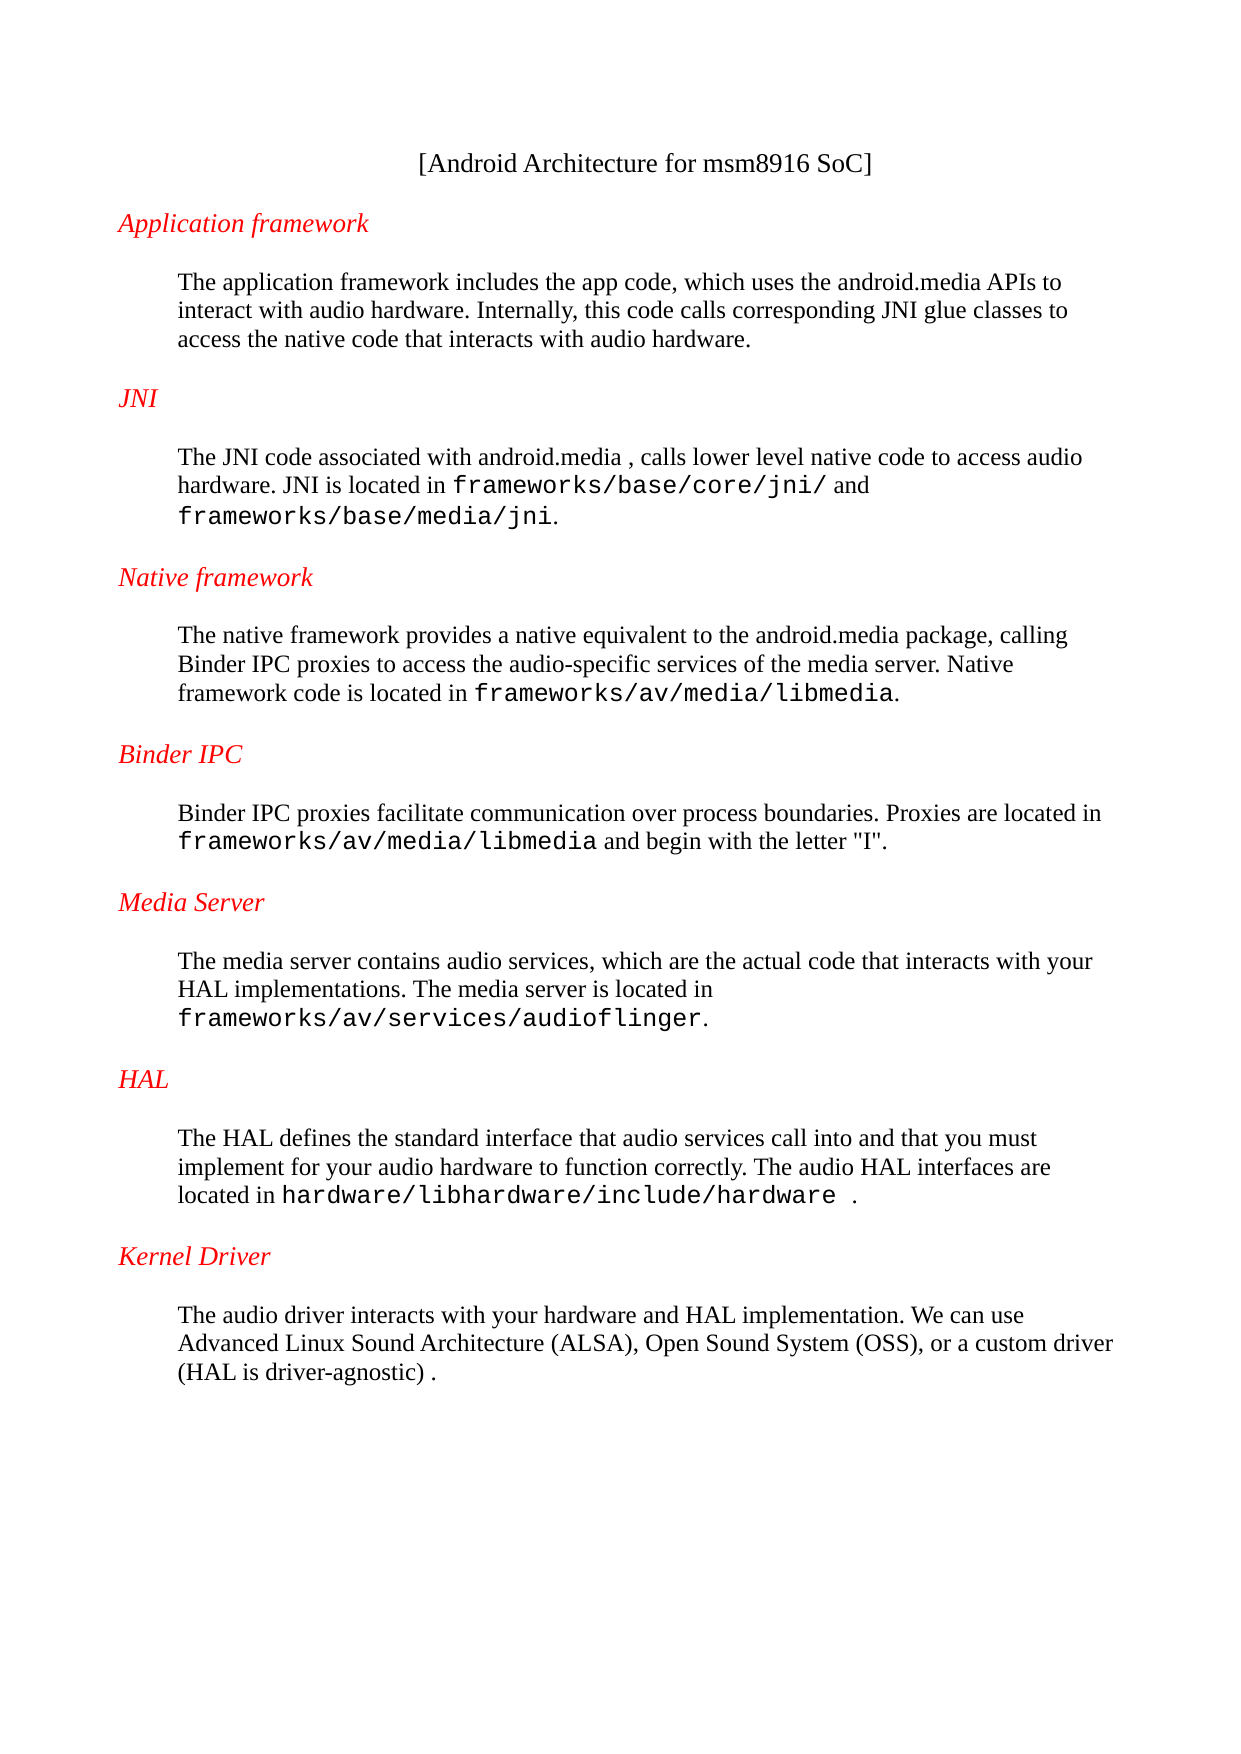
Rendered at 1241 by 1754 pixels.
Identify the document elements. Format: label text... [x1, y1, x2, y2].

subtitle Native framework [118, 561, 1122, 592]
subtitle Media Server [118, 886, 1122, 917]
subtitle HAL [118, 1063, 1122, 1094]
list The HAL defines the standard interface that audio services call into and that you must implement for your audio hardware to function correctly. The audio HAL interfaces are located in hardware/libhardware/include/hardware . [177, 1123, 1122, 1211]
list The JNI code associated with android.media , calls lower level native code to access audio hardware. JNI is located in frameworks/base/core/jni/ and frameworks/base/media/jni. [177, 442, 1122, 532]
list Binder IPC proxies facilitate communication over process boundaries. Proxies are located in frameworks/av/media/libmedia and begin with the letter "I". [177, 798, 1122, 857]
list The native framework provides a native equivalent to the android.media package, calling Binder IPC proxies to access the audio-specific services of the media server. Native framework code is located in frameworks/av/media/libmedia. [177, 621, 1122, 709]
text [Android Architecture for msm8916 SoC] [118, 147, 1122, 178]
subtitle Binder IPC [118, 738, 1122, 769]
list The audio driver interacts with your hardware and HAL implementation. We can use Advanced Linux Sound Architecture (ALSA), Open Sound System (OSS), or a custom driver (HAL is driver-agnostic) . [177, 1300, 1122, 1386]
list The application framework includes the app code, which uses the android.media APIs to interact with audio hardware. Internally, this code calls corresponding JNI glue classes to access the native code that interacts with audio hardware. [177, 267, 1122, 353]
subtitle Kernel Driver [118, 1240, 1122, 1271]
text Application framework [118, 207, 1122, 238]
subtitle JNI [118, 382, 1122, 413]
list The media server contains audio services, which are the actual code that interacts with your HAL implementations. The media server is located in frameworks/av/services/audioflinger. [177, 946, 1122, 1034]
